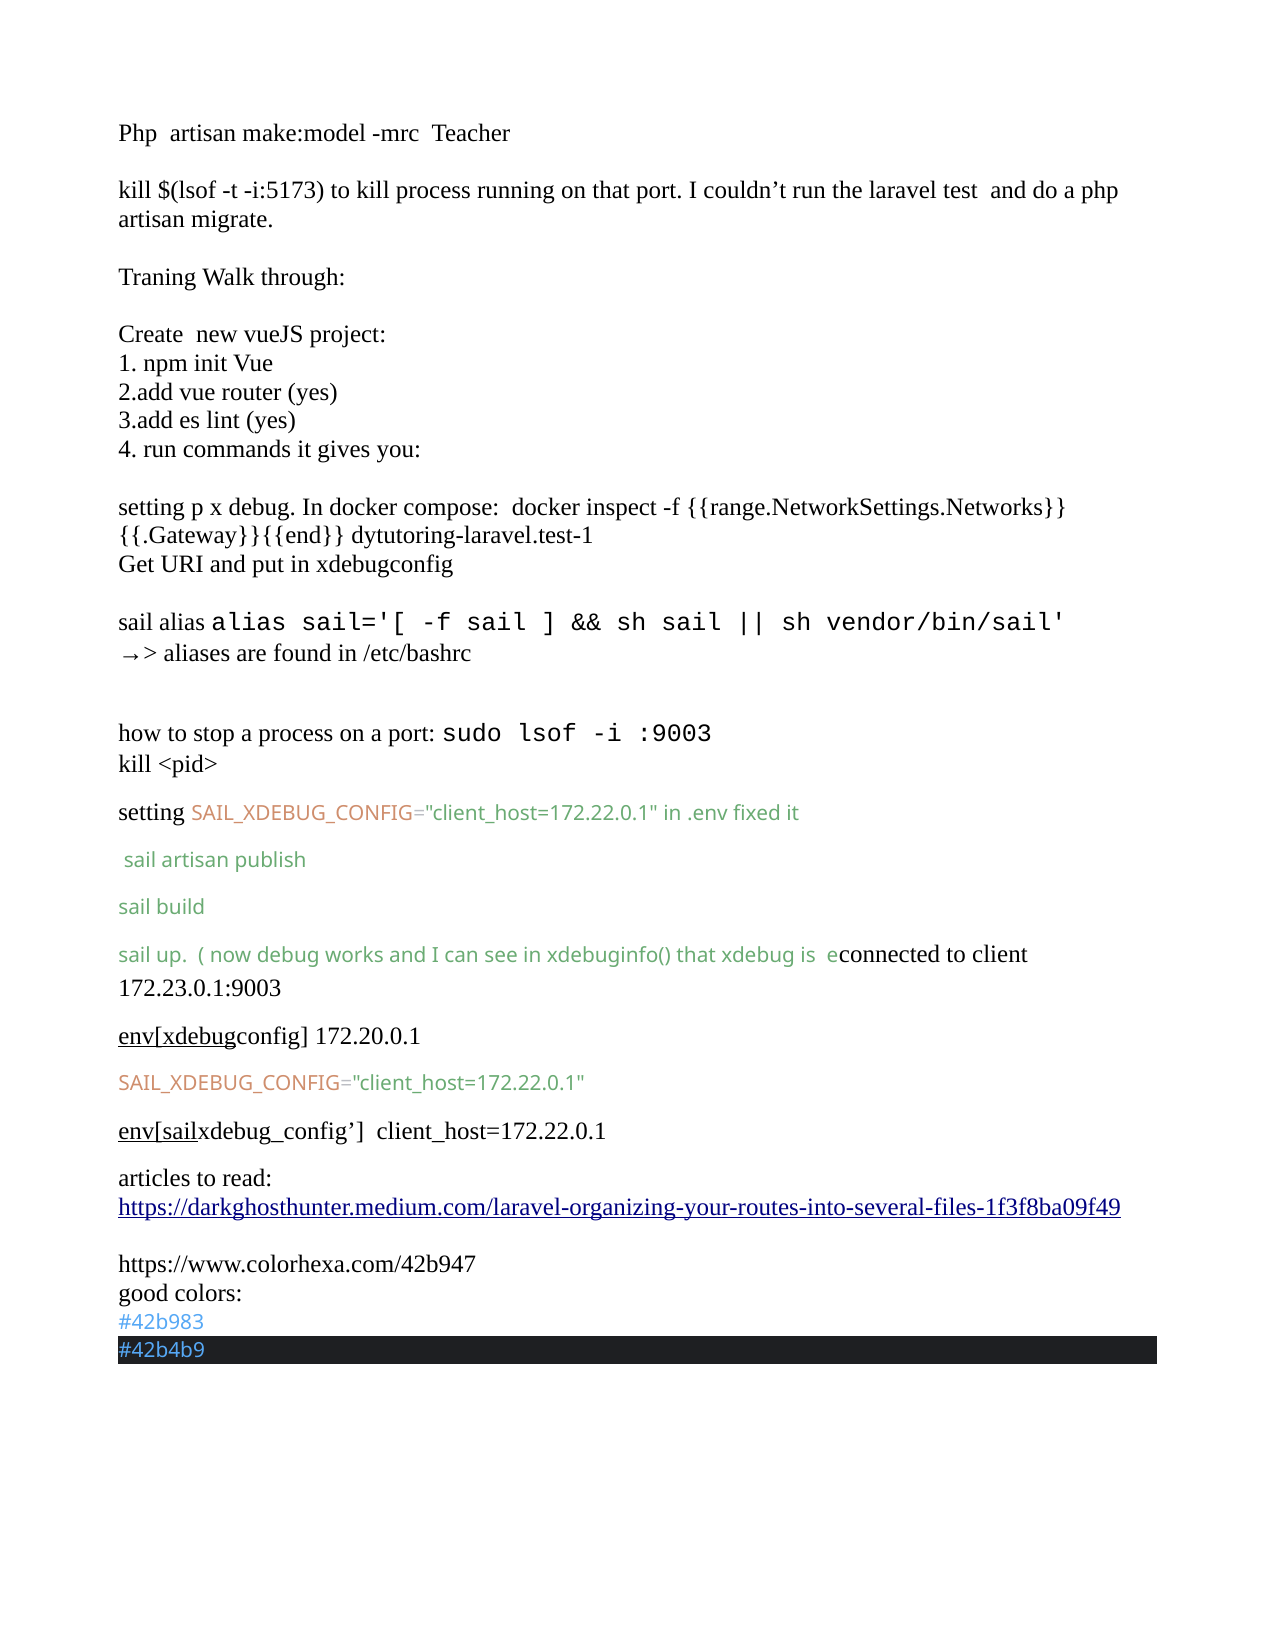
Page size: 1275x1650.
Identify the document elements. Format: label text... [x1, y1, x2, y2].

text https://darkghosthunter.medium.com/laravel-organizing-your-routes-into-several-files-1f3f8ba09f49 [118, 1192, 1157, 1221]
text Create new vueJS project: [118, 319, 1157, 348]
text https://www.colorhexa.com/42b947 [118, 1249, 1157, 1278]
text Php artisan make:model -mrc Teacher [118, 118, 1157, 147]
text sail alias alias sail='[ -f sail ] && sh sail || sh vendor/bin/sail' [118, 607, 1157, 638]
text →> aliases are found in /etc/bashrc [118, 638, 1157, 699]
text articles to read: [118, 1163, 1157, 1192]
text env[xdebugconfig] 172.20.0.1 [118, 1021, 1157, 1050]
text #42b983 [118, 1307, 1157, 1336]
text 3.add es lint (yes) [118, 406, 1157, 434]
text #42b4b9 [118, 1336, 1157, 1364]
text kill $(lsof -t -i:5173) to kill process running on that port. I couldn’t run the laravel test and do a php artisan migrate. [118, 176, 1157, 233]
text kill <pid> [118, 749, 1157, 778]
text 1. npm init Vue [118, 348, 1157, 377]
text good colors: [118, 1278, 1157, 1307]
text env[sailxdebug_config’] client_host=172.22.0.1 [118, 1116, 1157, 1144]
text 4. run commands it gives you: [118, 434, 1157, 463]
text Traning Walk through: [118, 262, 1157, 291]
text how to stop a process on a port: sudo lsof -i :9003 [118, 718, 1157, 749]
text sail artisan publish [118, 845, 1157, 874]
text Get URI and put in xdebugconfig [118, 549, 1157, 578]
text sail up. ( now debug works and I can see in xdebuginfo() that xdebug is econnected to client 172.23.0.1:9003 [118, 939, 1157, 1002]
text 2.add vue router (yes) [118, 377, 1157, 406]
text sail build [118, 892, 1157, 921]
text setting SAIL_XDEBUG_CONFIG="client_host=172.22.0.1" in .env fixed it [118, 797, 1157, 826]
text SAIL_XDEBUG_CONFIG="client_host=172.22.0.1" [118, 1068, 1157, 1097]
text setting p x debug. In docker compose: docker inspect -f {{range.NetworkSettings.Networks}}{{.Gateway}}{{end}} dytutoring-laravel.test-1 [118, 492, 1157, 549]
